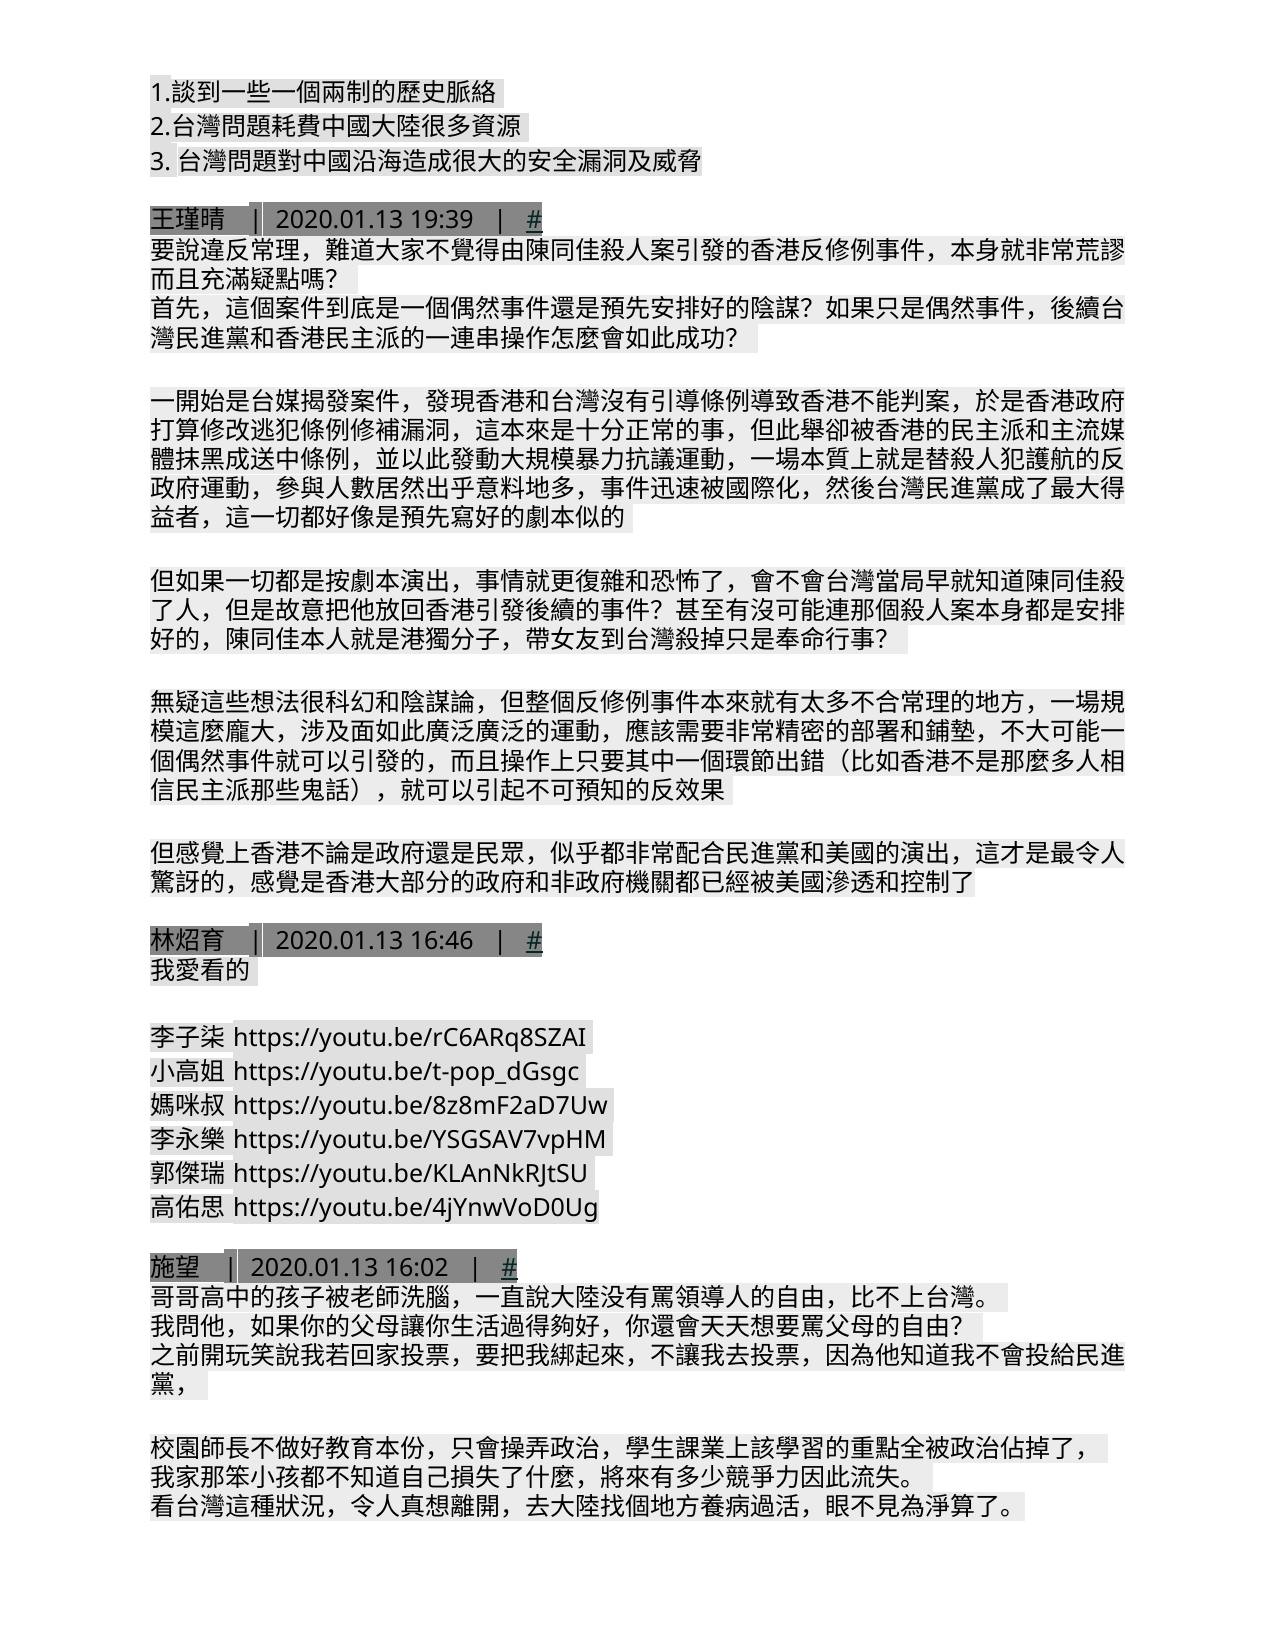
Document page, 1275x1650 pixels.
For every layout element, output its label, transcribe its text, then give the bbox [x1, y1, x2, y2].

text 王瑾晴 | 2020.01.13 19:39 | # [150, 202, 1125, 236]
text 我愛看的 李子柒 https://youtu.be/rC6ARq8SZAI 小高姐 https://youtu.be/t-pop_dGsgc 媽咪叔 https://youtu.be/8z8mF2aD7Uw 李永樂 https://youtu.be/YSGSAV7vpHM 郭傑瑞 https://youtu.be/KLAnNkRJtSU 高佑思 https://youtu.be/4jYnwVoD0Ug [150, 957, 1125, 1224]
text 施望 | 2020.01.13 16:02 | # [150, 1249, 1125, 1283]
text 要說違反常理，難道大家不覺得由陳同佳殺人案引發的香港反修例事件，本身就非常荒謬而且充滿疑點嗎？ 首先，這個案件到底是一個偶然事件還是預先安排好的陰謀？如果只是偶然事件，後續台灣民進黨和香港民主派的一連串操作怎麼會如此成功？ 一開始是台媒揭發案件，發現香港和台灣沒有引導條例導致香港不能判案，於是香港政府打算修改逃犯條例修補漏洞，這本來是十分正常的事，但此舉卻被香港的民主派和主流媒體抹黑成送中條例，並以此發動大規模暴力抗議運動，一場本質上就是替殺人犯護航的反政府運動，參與人數居然出乎意料地多，事件迅速被國際化，然後台灣民進黨成了最大得益者，這一切都好像是預先寫好的劇本似的 但如果一切都是按劇本演出，事情就更復雜和恐怖了，會不會台灣當局早就知道陳同佳殺了人，但是故意把他放回香港引發後續的事件？甚至有沒可能連那個殺人案本身都是安排好的，陳同佳本人就是港獨分子，帶女友到台灣殺掉只是奉命行事？ 無疑這些想法很科幻和陰謀論，但整個反修例事件本來就有太多不合常理的地方，一場規模這麼龐大，涉及面如此廣泛廣泛的運動，應該需要非常精密的部署和鋪墊，不大可能一個偶然事件就可以引發的，而且操作上只要其中一個環節出錯（比如香港不是那麼多人相信民主派那些鬼話），就可以引起不可預知的反效果 但感覺上香港不論是政府還是民眾，似乎都非常配合民進黨和美國的演出，這才是最令人驚訝的，感覺是香港大部分的政府和非政府機關都已經被美國滲透和控制了 [150, 236, 1125, 897]
text 1.談到一些一個兩制的歷史脈絡 2.台灣問題耗費中國大陸很多資源 3. 台灣問題對中國沿海造成很大的安全漏洞及威脅 [150, 75, 1125, 177]
text 哥哥高中的孩子被老師洗腦，一直說大陸没有罵領導人的自由，比不上台灣。 我問他，如果你的父母讓你生活過得夠好，你還會天天想要罵父母的自由？ 之前開玩笑說我若回家投票，要把我綁起來，不讓我去投票，因為他知道我不會投給民進黨， 校園師長不做好教育本份，只會操弄政治，學生課業上該學習的重點全被政治佔掉了， 我家那笨小孩都不知道自己損失了什麼，將來有多少競爭力因此流失。 看台灣這種狀況，令人真想離開，去大陸找個地方養病過活，眼不見為淨算了。 [150, 1283, 1125, 1521]
text 林炤育 | 2020.01.13 16:46 | # [150, 922, 1125, 957]
